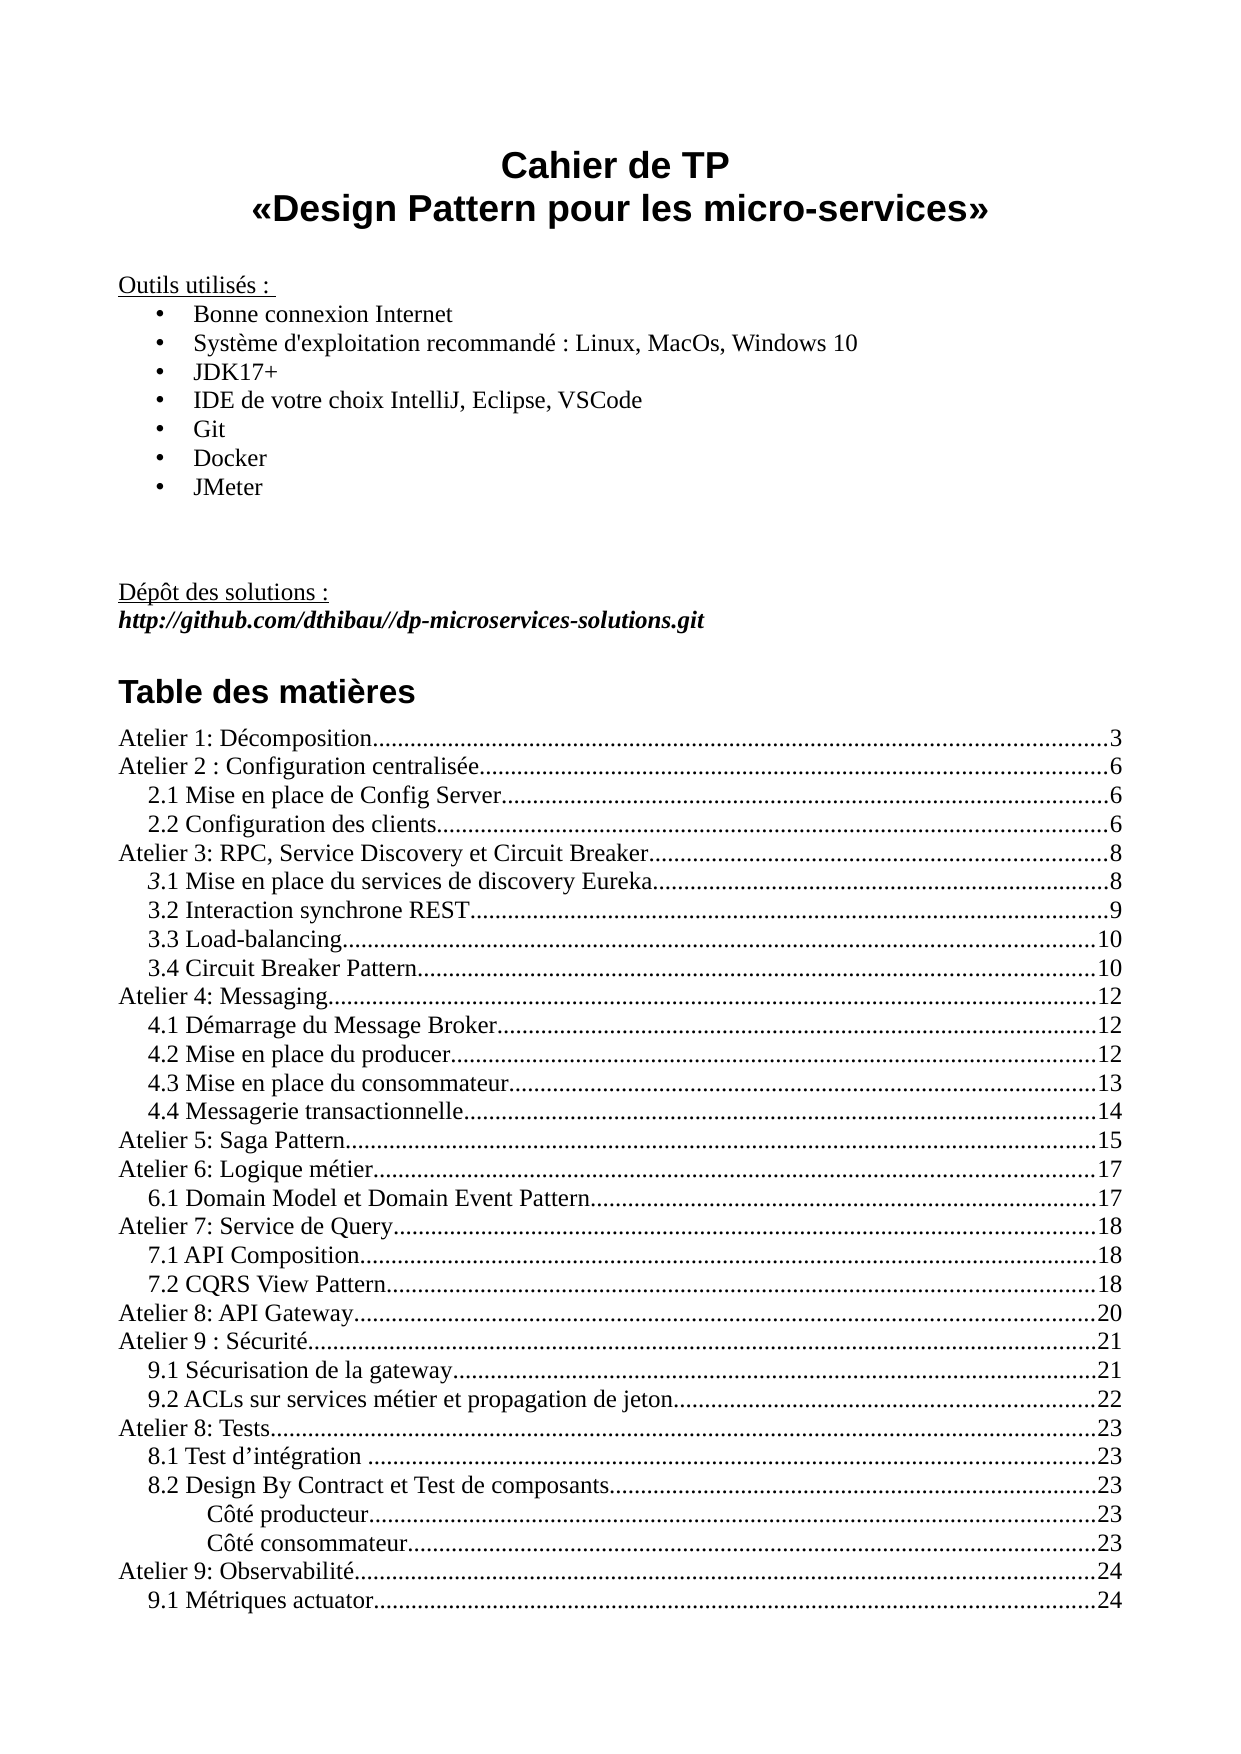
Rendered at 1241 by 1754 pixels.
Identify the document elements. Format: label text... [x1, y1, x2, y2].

text 8.2 Design By Contract et Test de composants 23 [148, 1470, 1122, 1499]
text Atelier 8: API Gateway 20 [118, 1298, 1122, 1326]
list JMeter [156, 472, 1122, 501]
text Atelier 6: Logique métier 17 [118, 1154, 1122, 1183]
text 2.2 Configuration des clients 6 [148, 809, 1122, 838]
text 9.2 ACLs sur services métier et propagation de jeton 22 [148, 1384, 1122, 1413]
text Atelier 8: Tests 23 [118, 1413, 1122, 1441]
text Atelier 3: RPC, Service Discovery et Circuit Breaker 8 [118, 838, 1122, 866]
list IDE de votre choix IntelliJ, Eclipse, VSCode [156, 386, 1122, 414]
text 4.4 Messagerie transactionnelle 14 [148, 1096, 1122, 1125]
list Docker [156, 443, 1122, 472]
list JDK17+ [156, 357, 1122, 386]
subtitle Table des matières [118, 672, 1122, 710]
list Git [156, 414, 1122, 443]
text 3.3 Load-balancing 10 [148, 924, 1122, 953]
text Dépôt des solutions : http://github.com/dthibau//dp-microservices-solutions.git [118, 577, 1122, 634]
text 3.2 Interaction synchrone REST 9 [148, 895, 1122, 924]
text 3.4 Circuit Breaker Pattern 10 [148, 953, 1122, 981]
list Système d'exploitation recommandé : Linux, MacOs, Windows 10 [156, 328, 1122, 357]
text Atelier 1: Décomposition 3 [118, 723, 1122, 751]
title Cahier de TP «Design Pattern pour les micro-services» [118, 143, 1122, 229]
text 4.3 Mise en place du consommateur 13 [148, 1068, 1122, 1096]
text Atelier 4: Messaging 12 [118, 981, 1122, 1010]
text Côté producteur 23 [207, 1499, 1122, 1528]
text 9.1 Sécurisation de la gateway 21 [148, 1355, 1122, 1384]
text 8.1 Test d’intégration 23 [148, 1441, 1122, 1470]
text 7.1 API Composition 18 [148, 1240, 1122, 1269]
text 9.1 Métriques actuator 24 [148, 1585, 1122, 1614]
text 3.1 Mise en place du services de discovery Eureka 8 [148, 866, 1122, 895]
text 4.1 Démarrage du Message Broker 12 [148, 1010, 1122, 1039]
text Côté consommateur 23 [207, 1528, 1122, 1556]
list Bonne connexion Internet [156, 299, 1122, 328]
text Atelier 7: Service de Query 18 [118, 1211, 1122, 1240]
text Atelier 5: Saga Pattern 15 [118, 1125, 1122, 1154]
text 7.2 CQRS View Pattern 18 [148, 1269, 1122, 1298]
text 2.1 Mise en place de Config Server 6 [148, 780, 1122, 809]
text 6.1 Domain Model et Domain Event Pattern 17 [148, 1183, 1122, 1211]
text 4.2 Mise en place du producer 12 [148, 1039, 1122, 1068]
text Atelier 2 : Configuration centralisée 6 [118, 751, 1122, 780]
text Atelier 9: Observabilité 24 [118, 1556, 1122, 1585]
text Outils utilisés : [118, 271, 1122, 299]
text Atelier 9 : Sécurité 21 [118, 1326, 1122, 1355]
